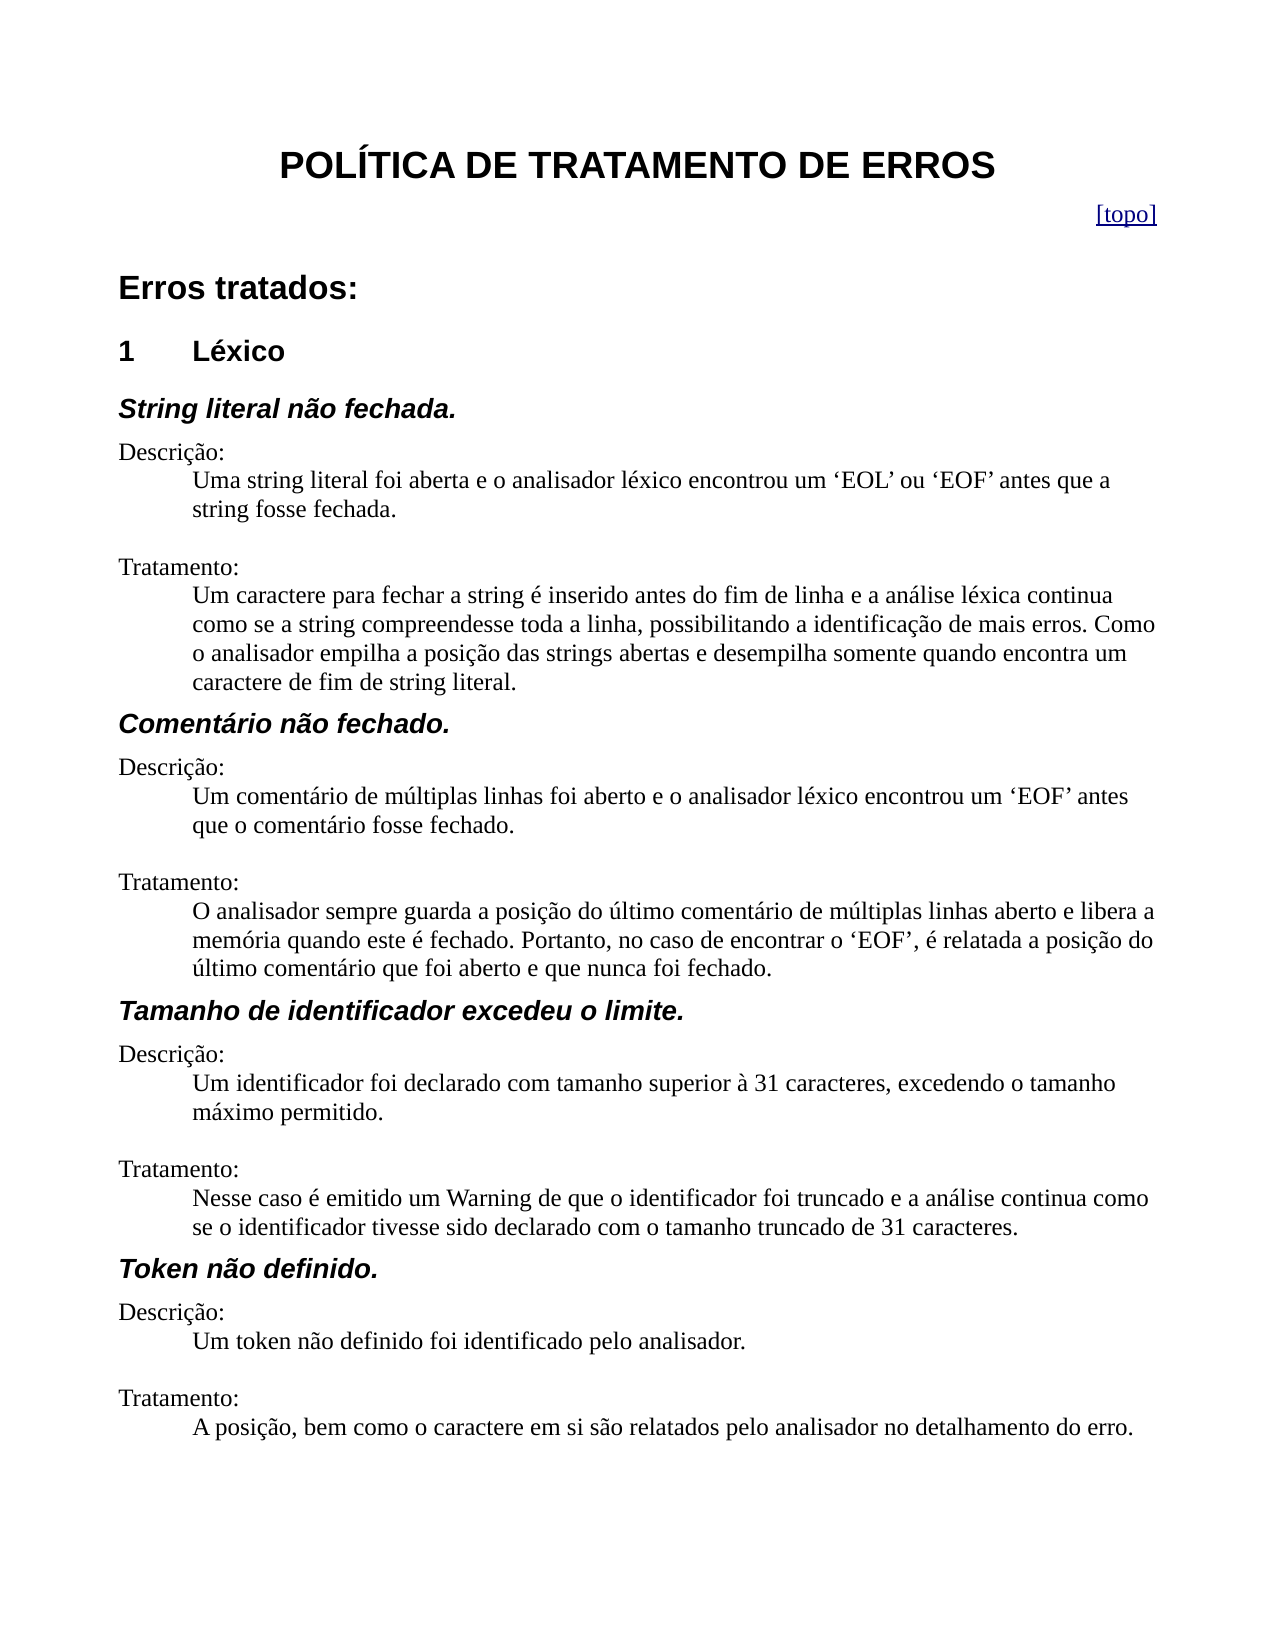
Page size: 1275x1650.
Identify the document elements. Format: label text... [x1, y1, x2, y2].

text Descrição: [118, 1297, 1157, 1326]
text Descrição: [118, 752, 1157, 781]
text Tratamento: [118, 867, 1157, 896]
subtitle String literal não fechada. [118, 392, 1157, 424]
text Um token não definido foi identificado pelo analisador. [192, 1326, 1157, 1355]
text Tratamento: [118, 552, 1157, 580]
text Um identificador foi declarado com tamanho superior à 31 caracteres, excedendo o tamanho máximo permitido. [192, 1068, 1157, 1125]
subtitle Comentário não fechado. [118, 708, 1157, 740]
text Tratamento: [118, 1383, 1157, 1412]
text [topo] [340, 199, 1157, 228]
text Descrição: [118, 1039, 1157, 1068]
subtitle Erros tratados: [118, 268, 1157, 306]
text O analisador sempre guarda a posição do último comentário de múltiplas linhas aberto e libera a memória quando este é fechado. Portanto, no caso de encontrar o ‘EOF’, é relatada a posição do último comentário que foi aberto e que nunca foi fechado. [192, 896, 1157, 982]
text Tratamento: [118, 1154, 1157, 1183]
text Um caractere para fechar a string é inserido antes do fim de linha e a análise léxica continua como se a string compreendesse toda a linha, possibilitando a identificação de mais erros. Como o analisador empilha a posição das strings abertas e desempilha somente quando encontra um caractere de fim de string literal. [192, 580, 1157, 695]
subtitle Token não definido. [118, 1253, 1157, 1285]
text A posição, bem como o caractere em si são relatados pelo analisador no detalhamento do erro. [192, 1412, 1157, 1441]
text Um comentário de múltiplas linhas foi aberto e o analisador léxico encontrou um ‘EOF’ antes que o comentário fosse fechado. [192, 781, 1157, 838]
text Descrição: [118, 437, 1157, 465]
text Uma string literal foi aberta e o analisador léxico encontrou um ‘EOL’ ou ‘EOF’ antes que a string fosse fechada. [192, 465, 1157, 523]
text Nesse caso é emitido um Warning de que o identificador foi truncado e a análise continua como se o identificador tivesse sido declarado com o tamanho truncado de 31 caracteres. [192, 1183, 1157, 1240]
subtitle Léxico [118, 333, 1157, 367]
subtitle Tamanho de identificador excedeu o limite. [118, 995, 1157, 1027]
subtitle POLÍTICA DE TRATAMENTO DE ERROS [118, 143, 1157, 187]
